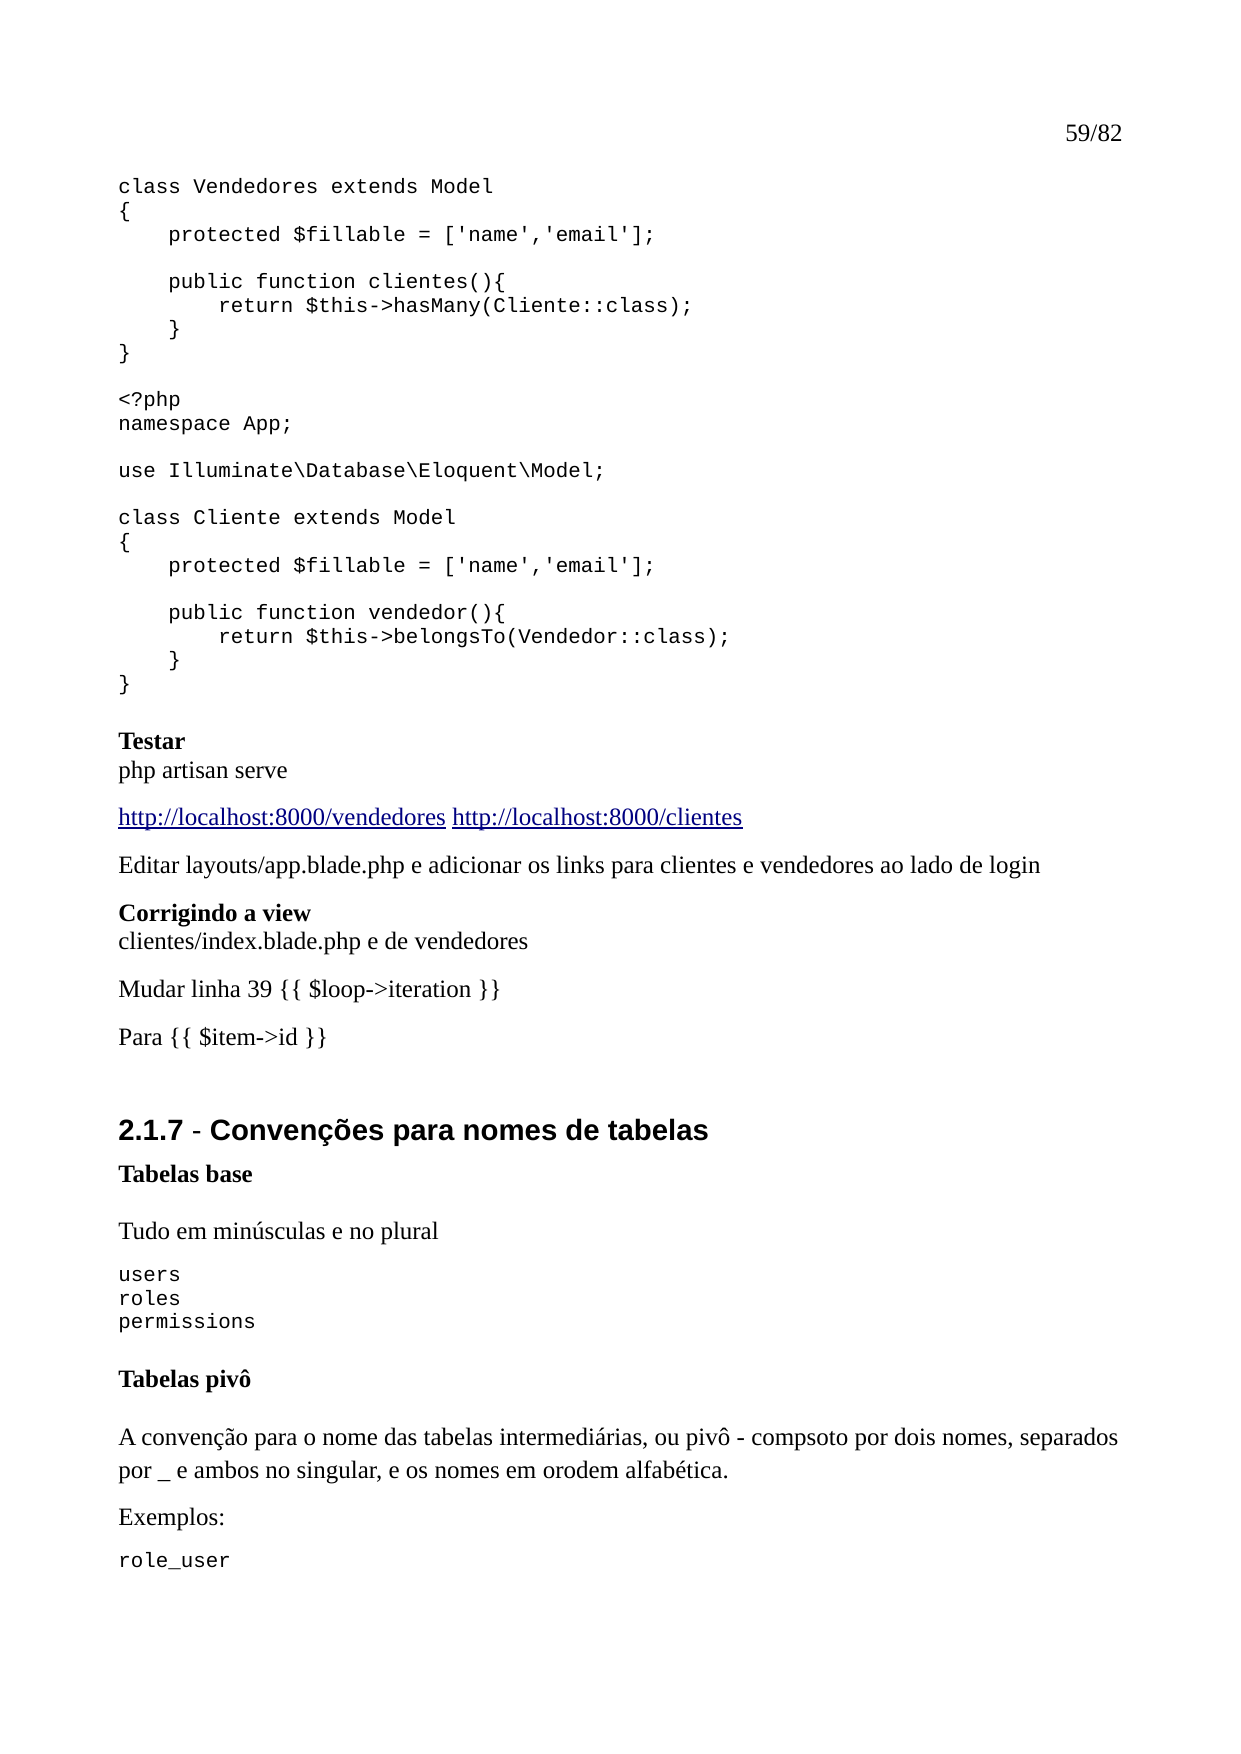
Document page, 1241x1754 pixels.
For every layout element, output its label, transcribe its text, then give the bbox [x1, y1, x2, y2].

text return $this->belongsTo(Vendedor::class); [118, 626, 1122, 649]
text php artisan serve [118, 755, 1122, 783]
text http://localhost:8000/vendedores http://localhost:8000/clientes [118, 802, 1122, 831]
text Editar layouts/app.blade.php e adicionar os links para clientes e vendedores ao lado de login [118, 850, 1122, 879]
text permissions [118, 1311, 1122, 1335]
text return $this->hasMany(Cliente::class); [118, 294, 1122, 318]
text A convenção para o nome das tabelas intermediárias, ou pivô - compsoto por dois nomes, separados por _ e ambos no singular, e os nomes em orodem alfabética. [118, 1422, 1122, 1483]
text Tabelas pivô [118, 1364, 1122, 1393]
text <?php [118, 389, 1122, 413]
text Para {{ $item->id }} [118, 1022, 1122, 1050]
text Mudar linha 39 {{ $loop->iteration }} [118, 974, 1122, 1003]
text class Cliente extends Model [118, 507, 1122, 531]
text public function clientes(){ [118, 271, 1122, 294]
text { [118, 200, 1122, 224]
text Testar [118, 726, 1122, 755]
text namespace App; [118, 413, 1122, 436]
text protected $fillable = ['name','email']; [118, 224, 1122, 247]
text clientes/index.blade.php e de vendedores [118, 926, 1122, 955]
text roles [118, 1287, 1122, 1311]
text use Illuminate\Database\Eloquent\Model; [118, 460, 1122, 484]
text } [118, 673, 1122, 697]
text } [118, 342, 1122, 366]
text { [118, 531, 1122, 555]
text users [118, 1264, 1122, 1287]
text class Vendedores extends Model [118, 176, 1122, 200]
text Exemplos: [118, 1502, 1122, 1531]
text } [118, 318, 1122, 342]
text role_user [118, 1550, 1122, 1574]
text public function vendedor(){ [118, 602, 1122, 626]
text Tabelas base [118, 1159, 1122, 1187]
subtitle 2.1.7 - Convenções para nomes de tabelas [118, 1112, 1122, 1146]
text Tudo em minúsculas e no plural [118, 1216, 1122, 1245]
text protected $fillable = ['name','email']; [118, 555, 1122, 578]
text } [118, 649, 1122, 673]
text Corrigindo a view [118, 898, 1122, 926]
